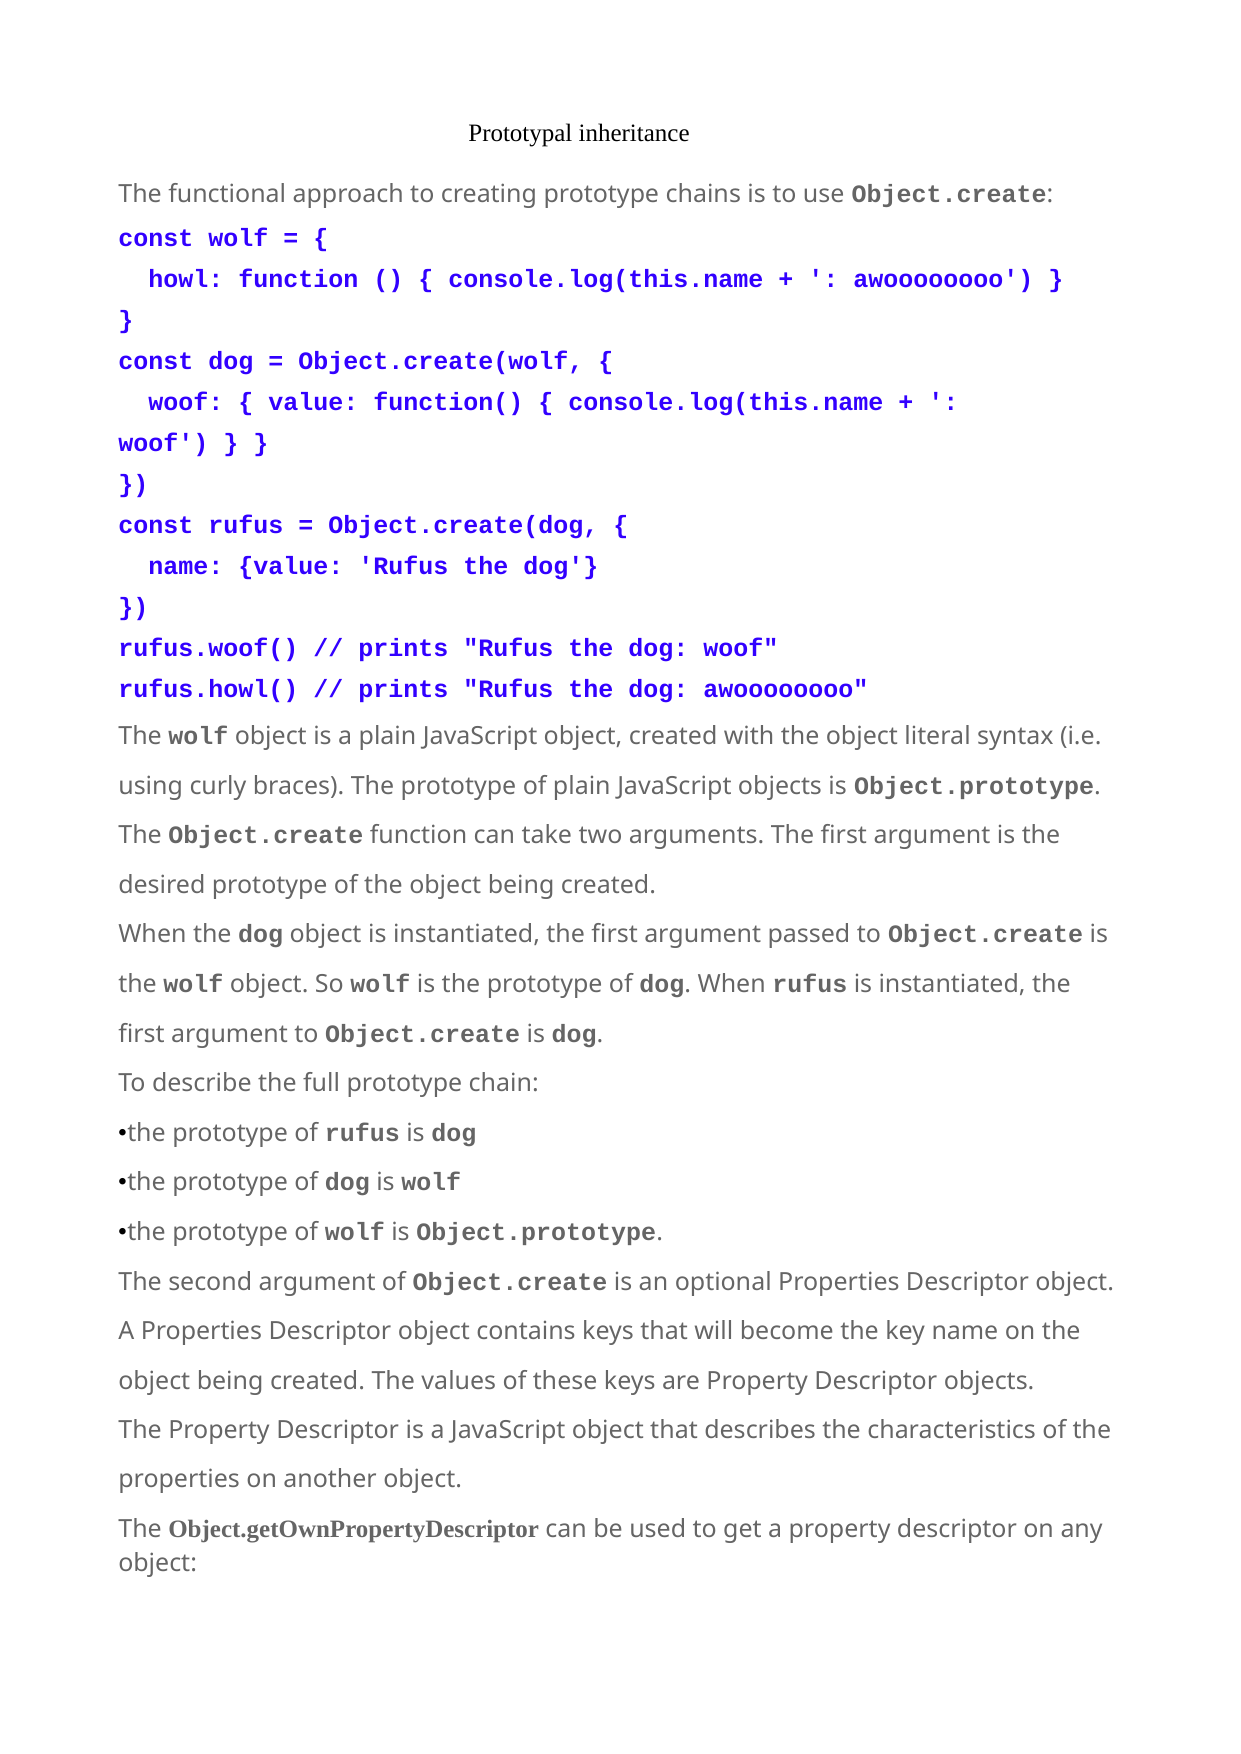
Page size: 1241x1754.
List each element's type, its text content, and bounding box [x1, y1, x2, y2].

text const wolf = { howl: function () { console.log(this.name + ': awoooooooo') } } [118, 225, 1122, 336]
list the prototype of dog is wolf [118, 1164, 1122, 1198]
text Prototypal inheritance [118, 118, 1122, 147]
list the prototype of rufus is dog [118, 1114, 1122, 1148]
text const rufus = Object.create(dog, { name: {value: 'Rufus the dog'} }) [118, 513, 1122, 623]
text To describe the full prototype chain: [118, 1065, 1122, 1099]
list the prototype of wolf is Object.prototype. [118, 1214, 1122, 1248]
text const dog = Object.create(wolf, { woof: { value: function() { console.log(this.name + ': woof') } } }) [118, 348, 1122, 500]
text A Properties Descriptor object contains keys that will become the key name on the object being created. The values of these keys are Property Descriptor objects. [118, 1313, 1122, 1396]
text The Object.getOwnPropertyDescriptor can be used to get a property descriptor on any object: [118, 1511, 1122, 1579]
text The functional approach to creating prototype chains is to use Object.create: [118, 176, 1122, 210]
text The second argument of Object.create is an optional Properties Descriptor object. [118, 1263, 1122, 1298]
text The Object.create function can take two arguments. The first argument is the desired prototype of the object being created. [118, 817, 1122, 901]
text rufus.woof() // prints "Rufus the dog: woof" rufus.howl() // prints "Rufus the dog: awoooooooo" [118, 636, 1122, 705]
text The wolf object is a plain JavaScript object, created with the object literal syntax (i.e. using curly braces). The prototype of plain JavaScript objects is Object.prototype. [118, 718, 1122, 802]
text The Property Descriptor is a JavaScript object that describes the characteristics of the properties on another object. [118, 1412, 1122, 1495]
text When the dog object is instantiated, the first argument passed to Object.create is the wolf object. So wolf is the prototype of dog. When rufus is instantiated, the first argument to Object.create is dog. [118, 916, 1122, 1049]
